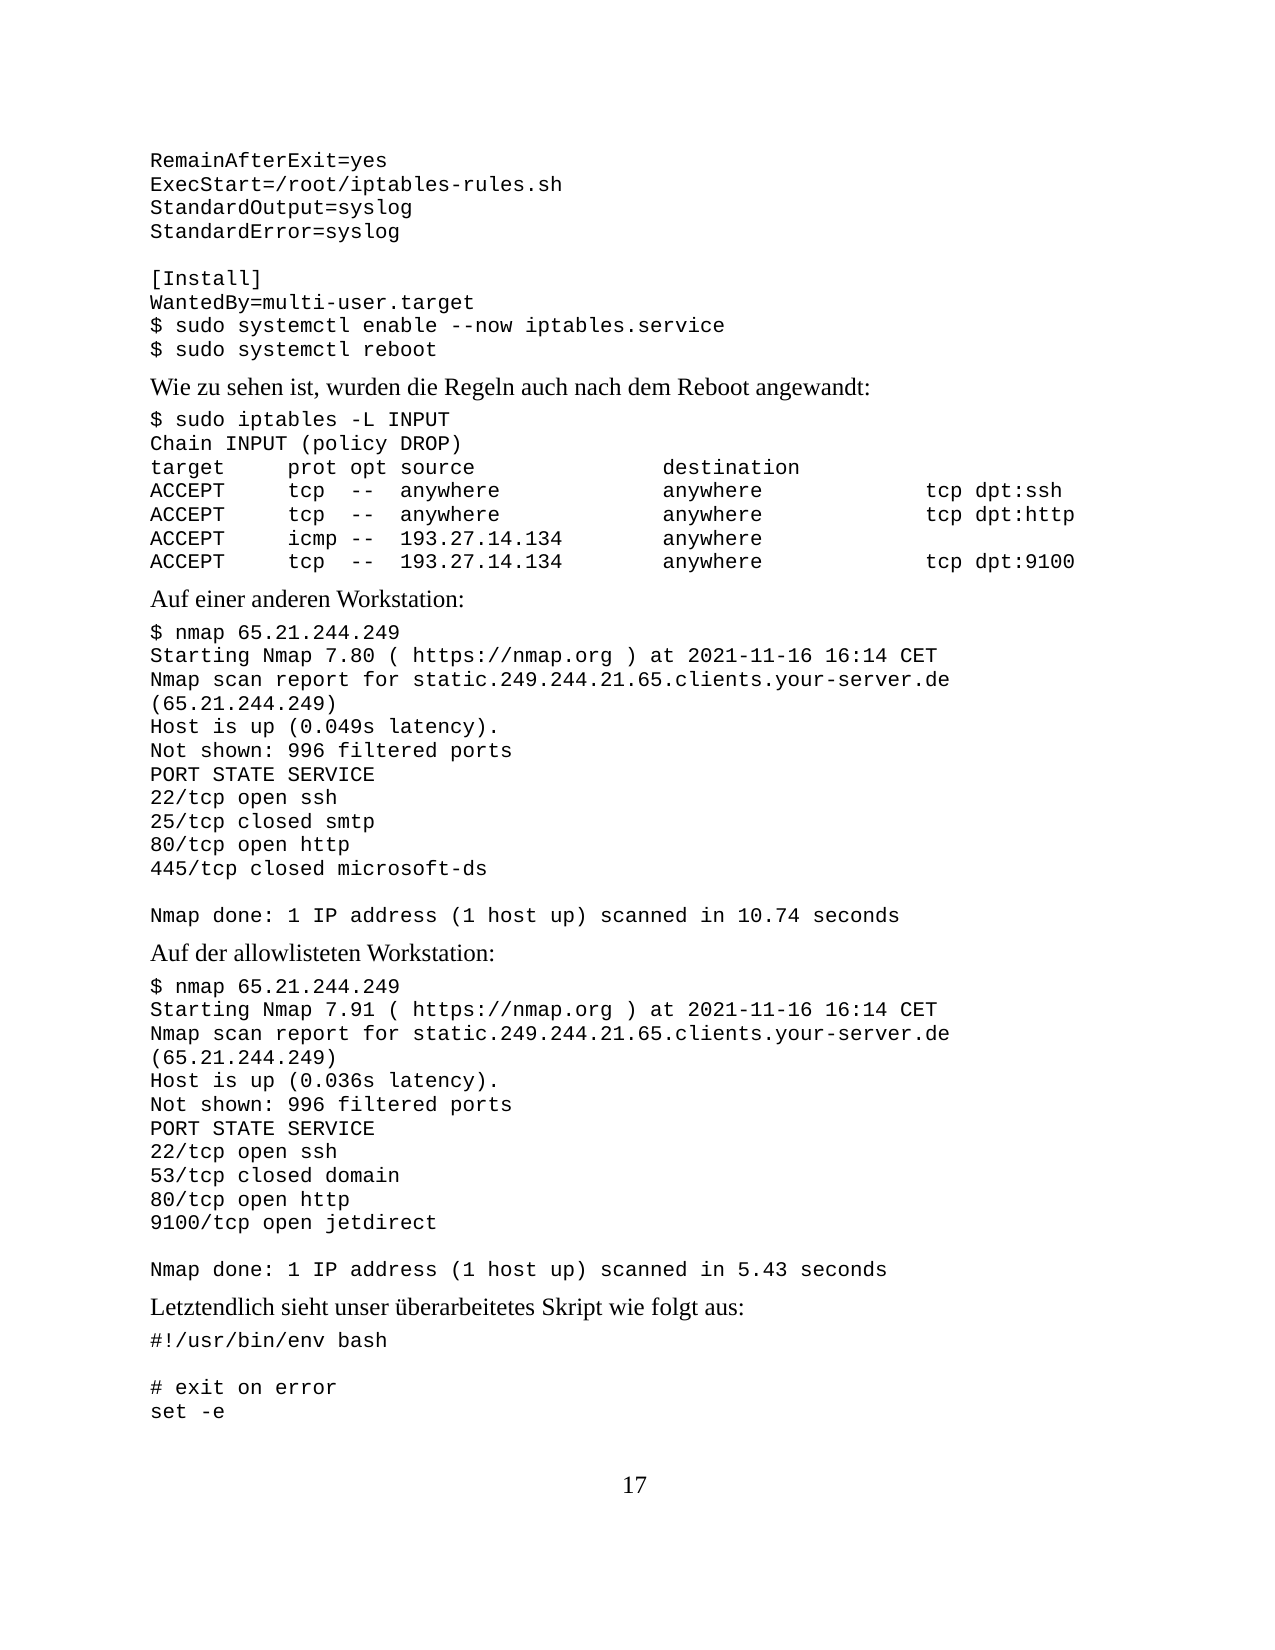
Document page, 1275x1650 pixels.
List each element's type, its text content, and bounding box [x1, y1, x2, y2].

text Auf der allowlisteten Workstation: [150, 938, 1125, 967]
text ACCEPT icmp -- 193.27.14.134 anywhere [150, 528, 1125, 551]
text ExecStart=/root/iptables-rules.sh [150, 174, 1125, 197]
text StandardError=syslog [150, 221, 1125, 244]
text Letztendlich sieht unser überarbeitetes Skript wie folgt aus: [150, 1292, 1125, 1321]
text 445/tcp closed microsoft-ds [150, 858, 1125, 882]
text 22/tcp open ssh [150, 1141, 1125, 1165]
text $ sudo iptables -L INPUT [150, 409, 1125, 433]
text Host is up (0.049s latency). [150, 716, 1125, 740]
text Wie zu sehen ist, wurden die Regeln auch nach dem Reboot angewandt: [150, 372, 1125, 401]
text $ sudo systemctl reboot [150, 339, 1125, 363]
text StandardOutput=syslog [150, 197, 1125, 221]
text set -e [150, 1401, 1125, 1424]
text Starting Nmap 7.91 ( https://nmap.org ) at 2021-11-16 16:14 CET [150, 999, 1125, 1023]
text 25/tcp closed smtp [150, 811, 1125, 834]
text 9100/tcp open jetdirect [150, 1212, 1125, 1236]
text ACCEPT tcp -- anywhere anywhere tcp dpt:ssh [150, 480, 1125, 504]
text WantedBy=multi-user.target [150, 292, 1125, 316]
text Auf einer anderen Workstation: [150, 584, 1125, 613]
text Not shown: 996 filtered ports [150, 740, 1125, 763]
text Nmap scan report for static.249.244.21.65.clients.your-server.de (65.21.244.249) [150, 669, 1125, 716]
text PORT STATE SERVICE [150, 1118, 1125, 1141]
text [Install] [150, 268, 1125, 292]
text Nmap done: 1 IP address (1 host up) scanned in 5.43 seconds [150, 1259, 1125, 1283]
text 80/tcp open http [150, 1188, 1125, 1212]
text 22/tcp open ssh [150, 787, 1125, 811]
text Host is up (0.036s latency). [150, 1070, 1125, 1094]
text ACCEPT tcp -- 193.27.14.134 anywhere tcp dpt:9100 [150, 551, 1125, 575]
text #!/usr/bin/env bash [150, 1330, 1125, 1353]
text 53/tcp closed domain [150, 1165, 1125, 1188]
text Nmap done: 1 IP address (1 host up) scanned in 10.74 seconds [150, 905, 1125, 929]
text Nmap scan report for static.249.244.21.65.clients.your-server.de (65.21.244.249) [150, 1023, 1125, 1070]
text target prot opt source destination [150, 457, 1125, 480]
text PORT STATE SERVICE [150, 763, 1125, 787]
text 80/tcp open http [150, 834, 1125, 858]
text # exit on error [150, 1377, 1125, 1401]
text Chain INPUT (policy DROP) [150, 433, 1125, 457]
text RemainAfterExit=yes [150, 150, 1125, 174]
text Starting Nmap 7.80 ( https://nmap.org ) at 2021-11-16 16:14 CET [150, 645, 1125, 669]
text ACCEPT tcp -- anywhere anywhere tcp dpt:http [150, 504, 1125, 528]
text $ nmap 65.21.244.249 [150, 622, 1125, 645]
text Not shown: 996 filtered ports [150, 1094, 1125, 1118]
text $ sudo systemctl enable --now iptables.service [150, 316, 1125, 339]
text $ nmap 65.21.244.249 [150, 976, 1125, 999]
